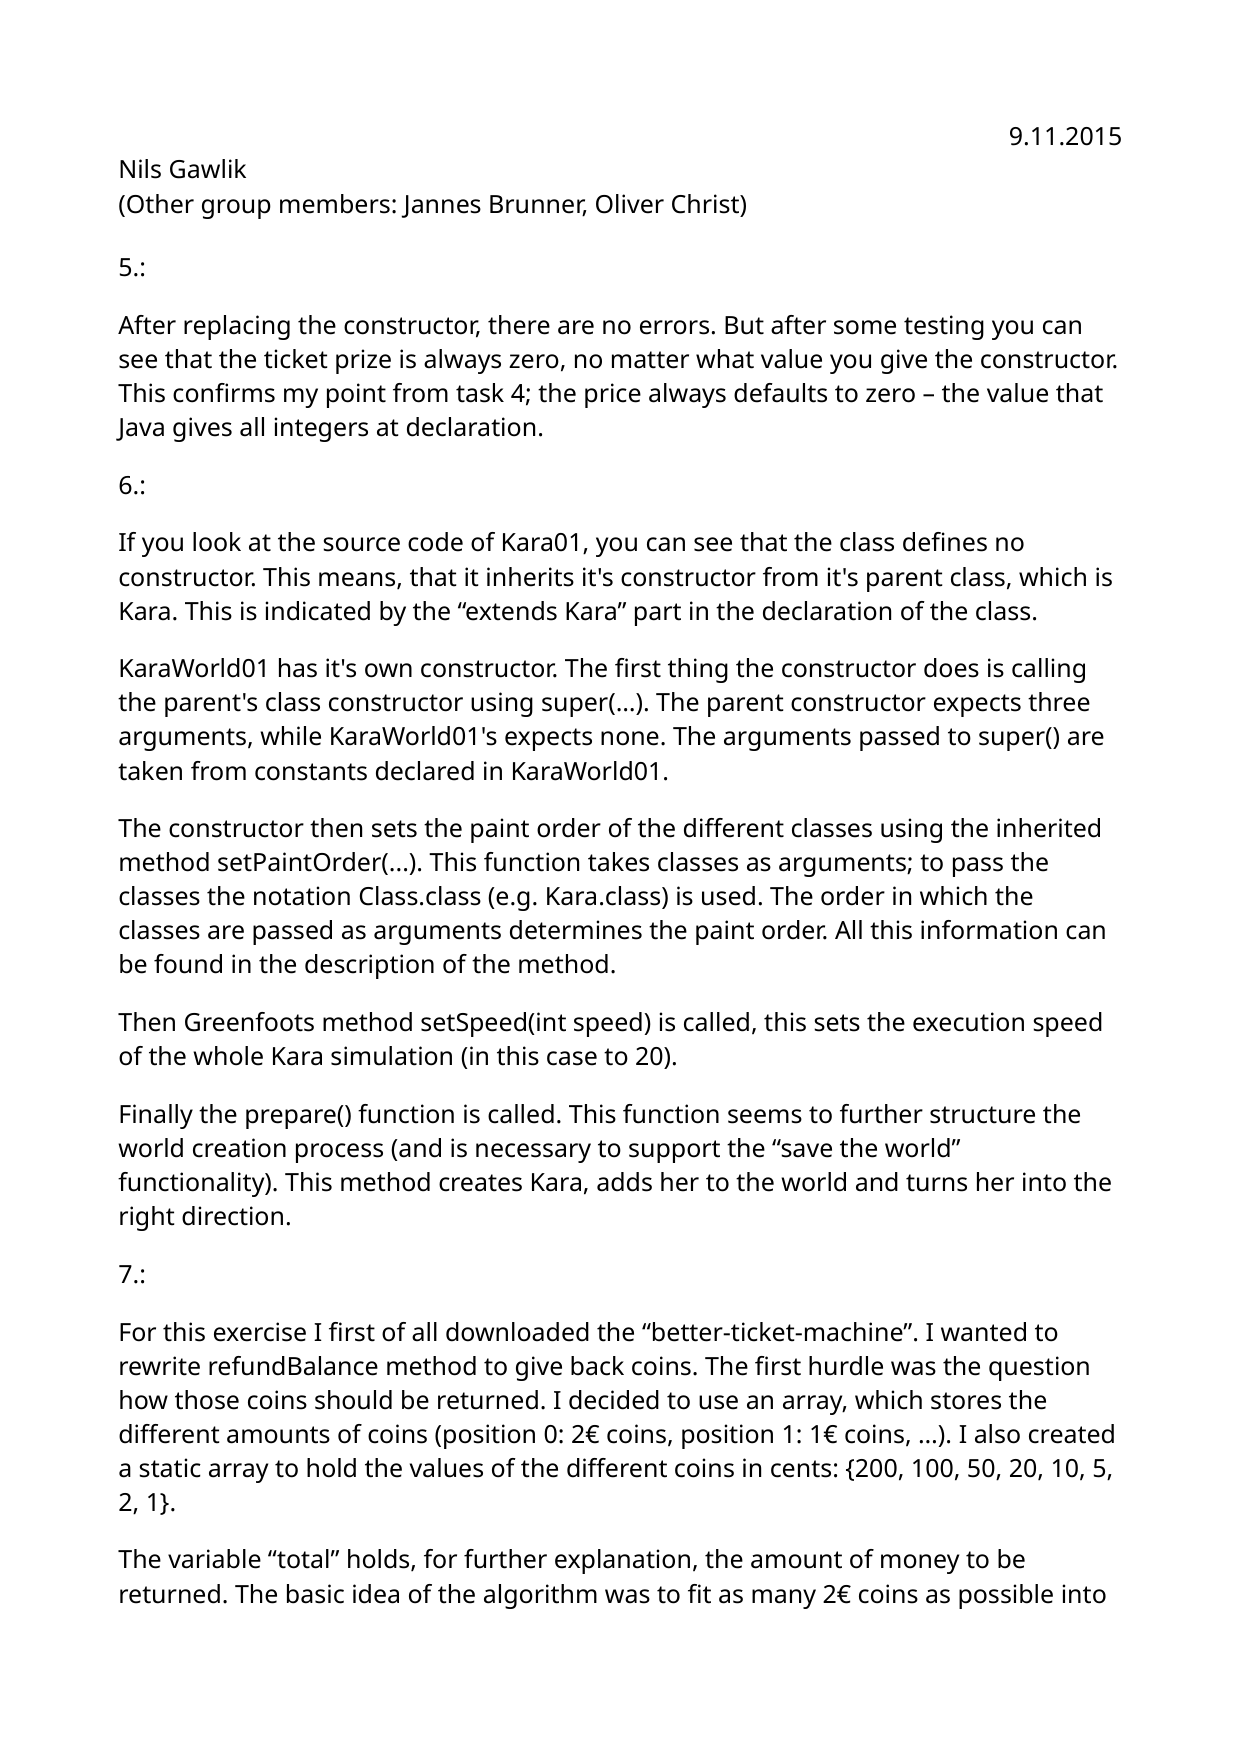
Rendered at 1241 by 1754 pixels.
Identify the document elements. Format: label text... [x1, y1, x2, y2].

text Then Greenfoots method setSpeed(int speed) is called, this sets the execution speed of the whole Kara simulation (in this case to 20). [118, 1005, 1122, 1073]
text Finally the prepare() function is called. This function seems to further structure the world creation process (and is necessary to support the “save the world” functionality). This method creates Kara, adds her to the world and turns her into the right direction. [118, 1097, 1122, 1233]
text 6.: [118, 467, 1122, 501]
text If you look at the source code of Kara01, you can see that the class defines no constructor. This means, that it inherits it's constructor from it's parent class, which is Kara. This is indicated by the “extends Kara” part in the declaration of the class. [118, 525, 1122, 627]
text After replacing the constructor, there are no errors. But after some testing you can see that the ticket prize is always zero, no matter what value you give the constructor. This confirms my point from task 4; the price always defaults to zero – the value that Java gives all integers at declaration. [118, 307, 1122, 444]
text The constructor then sets the paint order of the different classes using the inherited method setPaintOrder(...). This function takes classes as arguments; to pass the classes the notation Class.class (e.g. Kara.class) is used. The order in which the classes are passed as arguments determines the paint order. All this information can be found in the description of the method. [118, 811, 1122, 981]
text For this exercise I first of all downloaded the “better-ticket-machine”. I wanted to rewrite refundBalance method to give back coins. The first hurdle was the question how those coins should be returned. I decided to use an array, which stores the different amounts of coins (position 0: 2€ coins, position 1: 1€ coins, …). I also created a static array to hold the values of the different coins in cents: {200, 100, 50, 20, 10, 5, 2, 1}. [118, 1314, 1122, 1518]
text KaraWorld01 has it's own constructor. The first thing the constructor does is calling the parent's class constructor using super(…). The parent constructor expects three arguments, while KaraWorld01's expects none. The arguments passed to super() are taken from constants declared in KaraWorld01. [118, 651, 1122, 787]
text The variable “total” holds, for further explanation, the amount of money to be returned. The basic idea of the algorithm was to fit as many 2€ coins as possible into [118, 1542, 1122, 1610]
text 7.: [118, 1256, 1122, 1291]
text 5.: [118, 250, 1122, 284]
